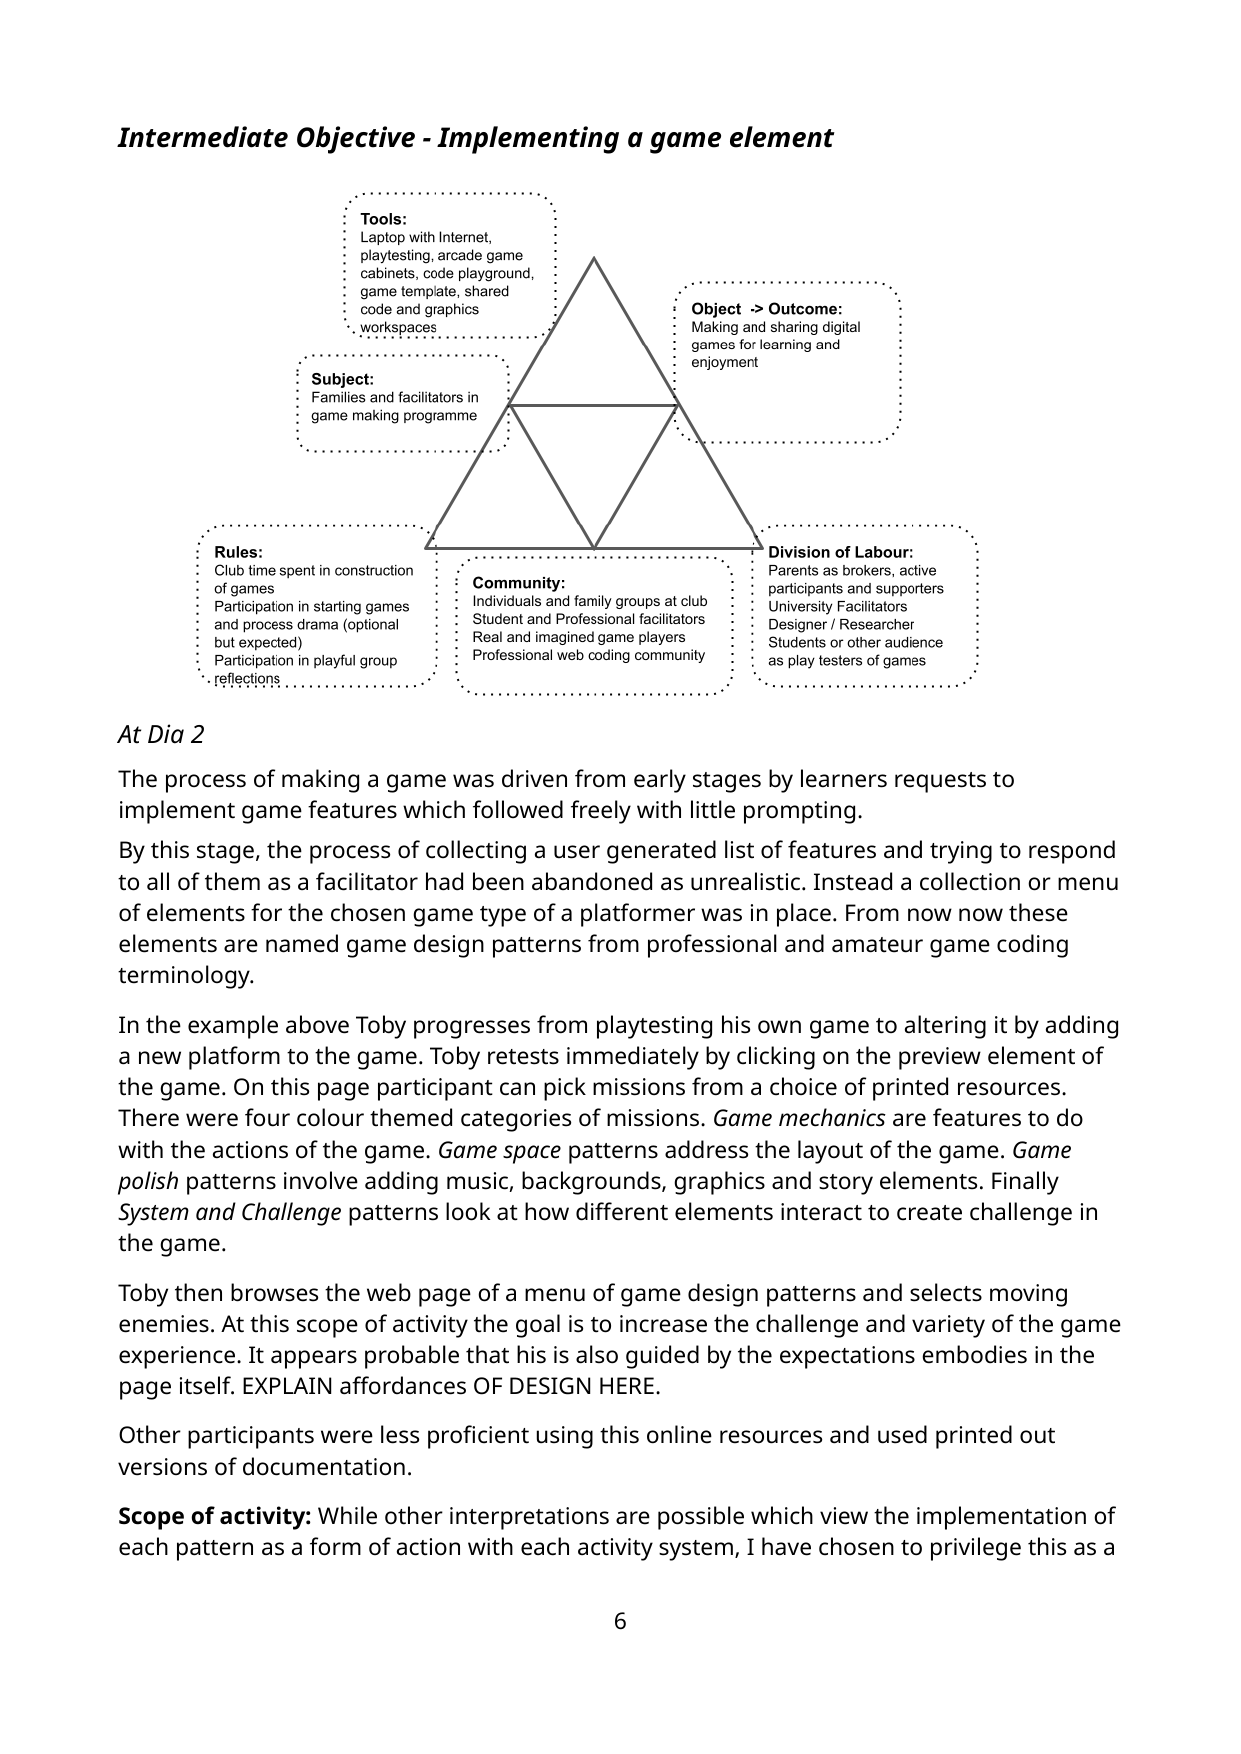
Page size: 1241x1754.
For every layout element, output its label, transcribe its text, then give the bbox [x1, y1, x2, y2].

subtitle Intermediate Objective - Implementing a game element [118, 118, 1122, 155]
text Other participants were less proficient using this online resources and used printed out versions of documentation. [118, 1419, 1122, 1482]
text In the example above Toby progresses from playtesting his own game to altering it by adding a new platform to the game. Toby retests immediately by clicking on the preview element of the game. On this page participant can pick missions from a choice of printed resources. There were four colour themed categories of missions. Game mechanics are features to do with the actions of the game. Game space patterns address the layout of the game. Game polish patterns involve adding music, backgrounds, graphics and story elements. Finally System and Challenge patterns look at how different elements interact to create challenge in the game. [118, 1009, 1122, 1259]
text Toby then browses the web page of a menu of game design patterns and selects moving enemies. At this scope of activity the goal is to increase the challenge and variety of the game experience. It appears probable that his is also guided by the expectations embodies in the page itself. EXPLAIN affordances OF DESIGN HERE. [118, 1277, 1122, 1402]
text Scope of activity: While other interpretations are possible which view the implementation of each pattern as a form of action with each activity system, I have chosen to privilege this as a [118, 1500, 1122, 1562]
text By this stage, the process of collecting a user generated list of features and trying to respond to all of them as a facilitator had been abandoned as unrealistic. Instead a collection or menu of elements for the chosen game type of a platformer was in place. From now now these elements are named game design patterns from professional and amateur game coding terminology. [118, 834, 1122, 991]
picture [118, 167, 1072, 704]
text At Dia 2 [118, 716, 1122, 751]
text The process of making a game was driven from early stages by learners requests to implement game features which followed freely with little prompting. [118, 763, 1122, 826]
